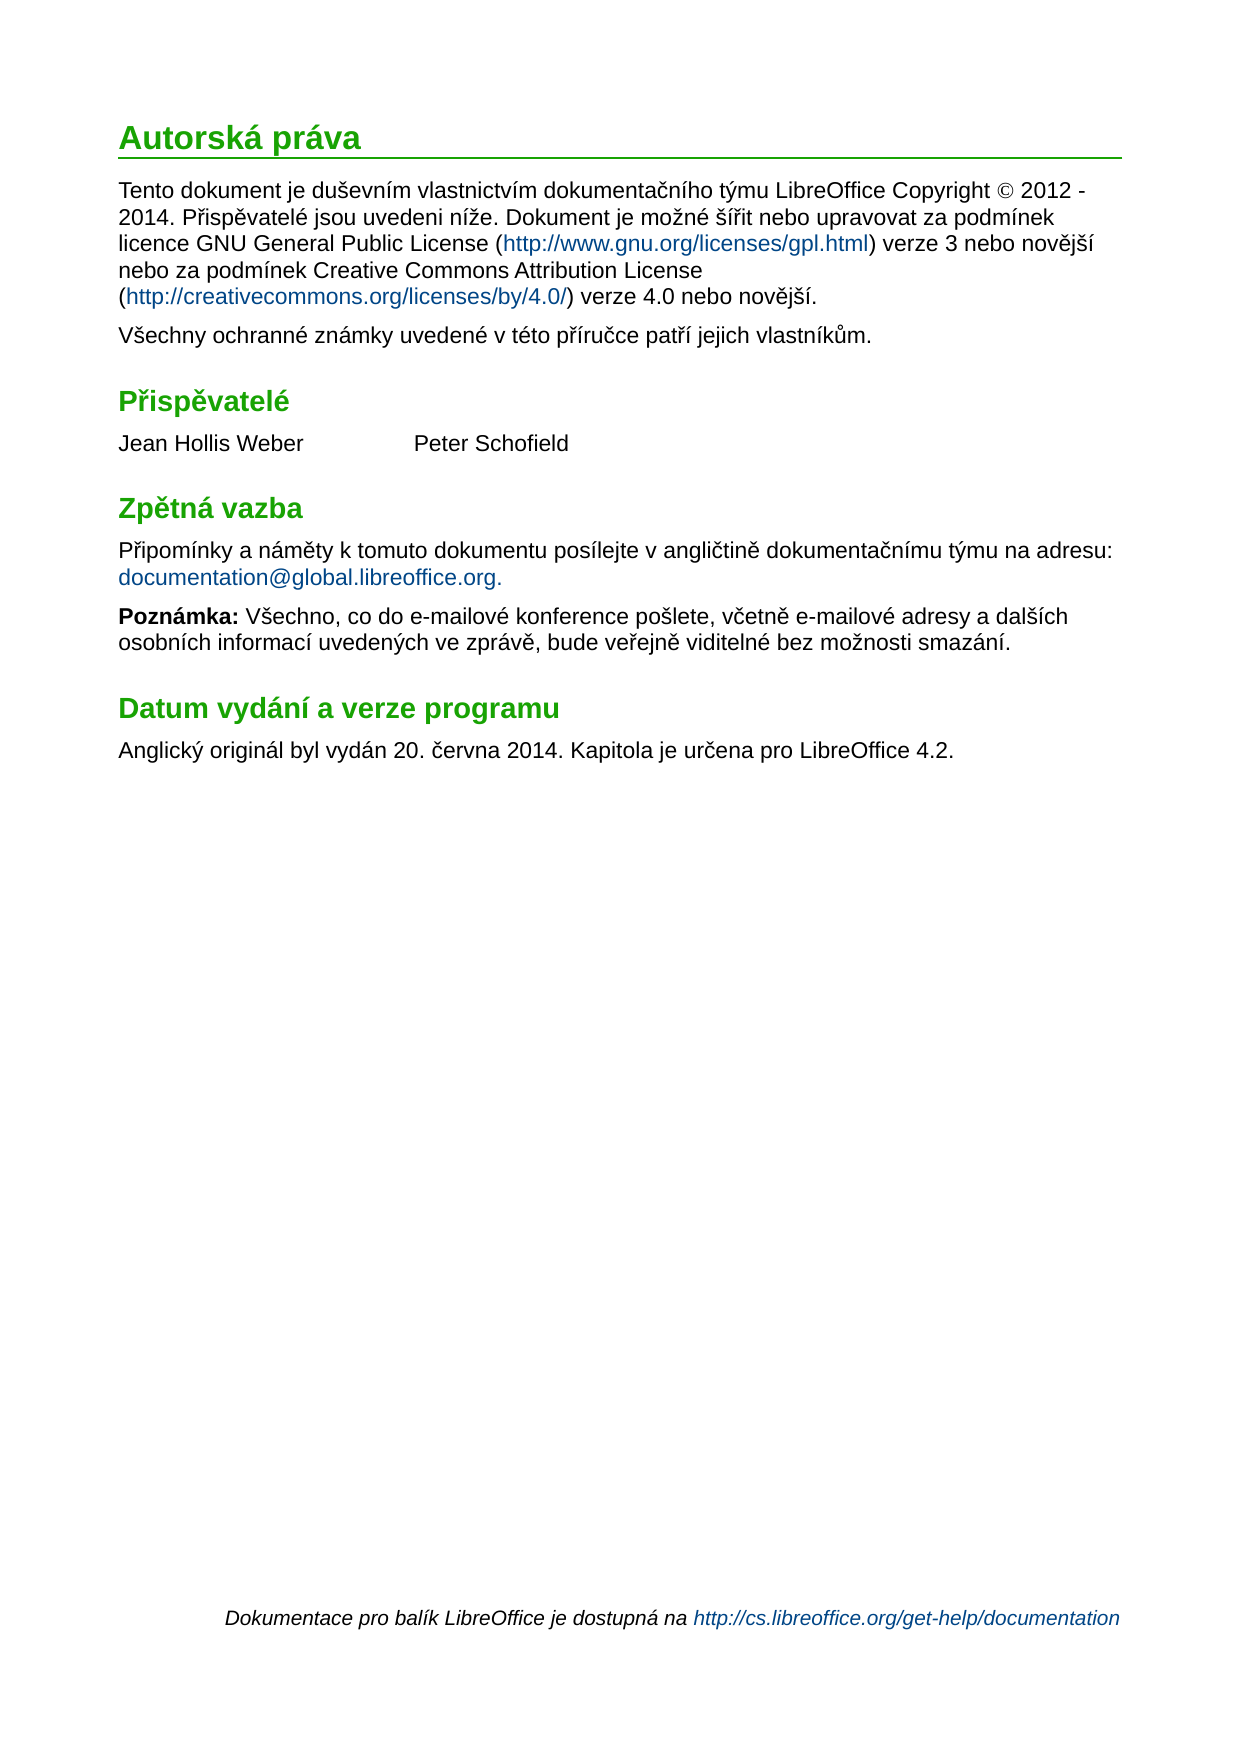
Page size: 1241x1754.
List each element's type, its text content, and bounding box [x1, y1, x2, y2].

subtitle Autorská práva [118, 118, 1122, 157]
text Všechny ochranné známky uvedené v této příručce patří jejich vlastníkům. [118, 322, 1122, 348]
subtitle Přispěvatelé [118, 384, 1122, 417]
text Připomínky a náměty k tomuto dokumentu posílejte v angličtině dokumentačnímu týmu na adresu: documentation@global.libreoffice.org. [118, 537, 1122, 590]
text Anglický originál byl vydán 20. června 2014. Kapitola je určena pro LibreOffice 4.2. [118, 737, 1122, 763]
text Poznámka: Všechno, co do e-mailové konference pošlete, včetně e-mailové adresy a dalších osobních informací uvedených ve zprávě, bude veřejně viditelné bez možnosti smazání. [118, 603, 1122, 655]
text Jean Hollis Weber Peter Schofield [118, 430, 1122, 456]
subtitle Datum vydání a verze programu [118, 691, 1122, 724]
text Tento dokument je duševním vlastnictvím dokumentačního týmu LibreOffice Copyright © 2012 - 2014. Přispěvatelé jsou uvedeni níže. Dokument je možné šířit nebo upravovat za podmínek licence GNU General Public License (http://www.gnu.org/licenses/gpl.html) verze 3 nebo novější nebo za podmínek Creative Commons Attribution License (http://creativecommons.org/licenses/by/4.0/) verze 4.0 nebo novější. [118, 177, 1122, 309]
subtitle Zpětná vazba [118, 492, 1122, 525]
